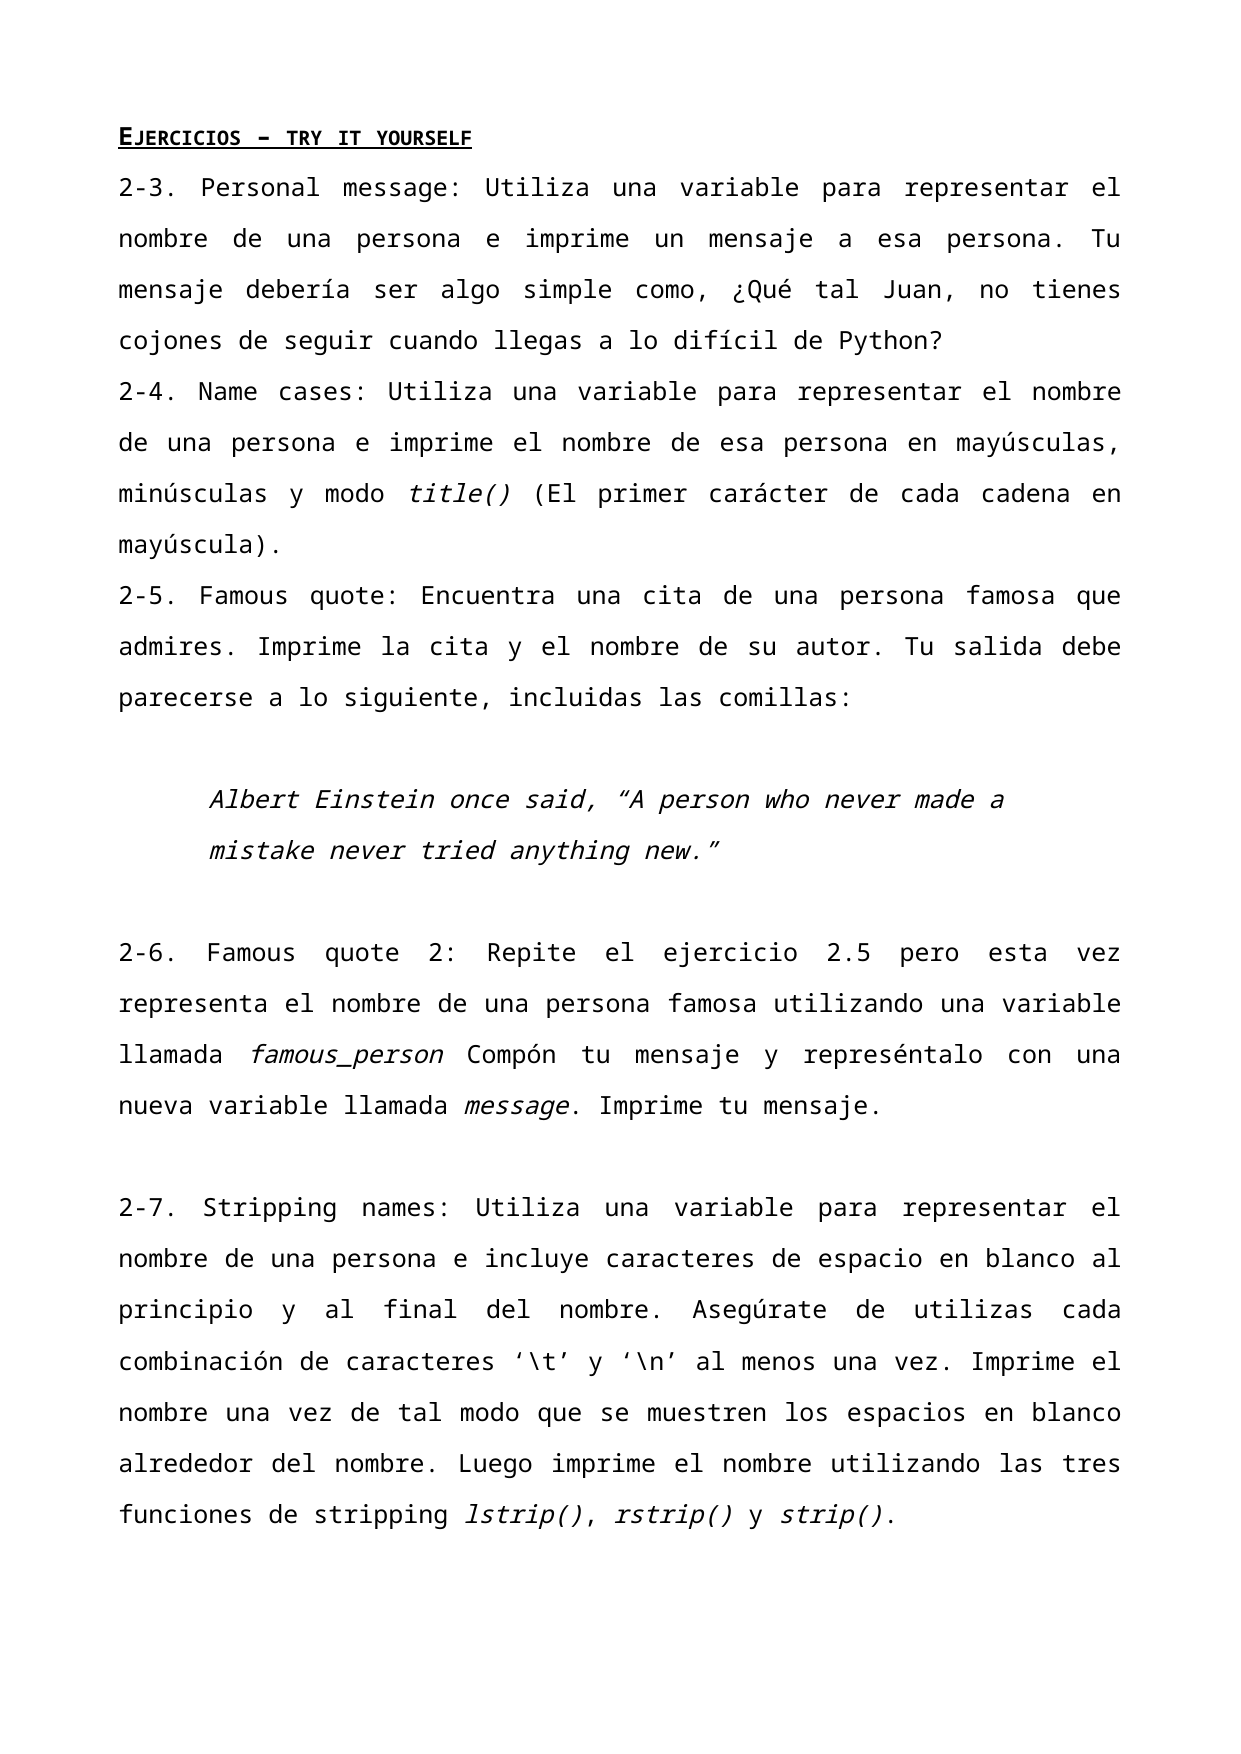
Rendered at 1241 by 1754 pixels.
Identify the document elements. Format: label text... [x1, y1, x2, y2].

text Albert Einstein once said, “A person who never made a [118, 782, 1122, 816]
text 2-5. Famous quote: Encuentra una cita de una persona famosa que admires. Imprime la cita y el nombre de su autor. Tu salida debe parecerse a lo siguiente, incluidas las comillas: [118, 577, 1122, 714]
text mistake never tried anything new.” [118, 833, 1122, 867]
text 2-7. Stripping names: Utiliza una variable para representar el nombre de una persona e incluye caracteres de espacio en blanco al principio y al final del nombre. Asegúrate de utilizas cada combinación de caracteres ‘\t’ y ‘\n’ al menos una vez. Imprime el nombre una vez de tal modo que se muestren los espacios en blanco alrededor del nombre. Luego imprime el nombre utilizando las tres funciones de stripping lstrip(), rstrip() y strip(). [118, 1190, 1122, 1530]
text 2-3. Personal message: Utiliza una variable para representar el nombre de una persona e imprime un mensaje a esa persona. Tu mensaje debería ser algo simple como, ¿Qué tal Juan, no tienes cojones de seguir cuando llegas a lo difícil de Python? [118, 169, 1122, 356]
text 2-4. Name cases: Utiliza una variable para representar el nombre de una persona e imprime el nombre de esa persona en mayúsculas, minúsculas y modo title() (El primer carácter de cada cadena en mayúscula). [118, 373, 1122, 561]
text 2-6. Famous quote 2: Repite el ejercicio 2.5 pero esta vez representa el nombre de una persona famosa utilizando una variable llamada famous_person Compón tu mensaje y represéntalo con una nueva variable llamada message. Imprime tu mensaje. [118, 935, 1122, 1122]
text Ejercicios – try it yourself [118, 118, 1122, 152]
